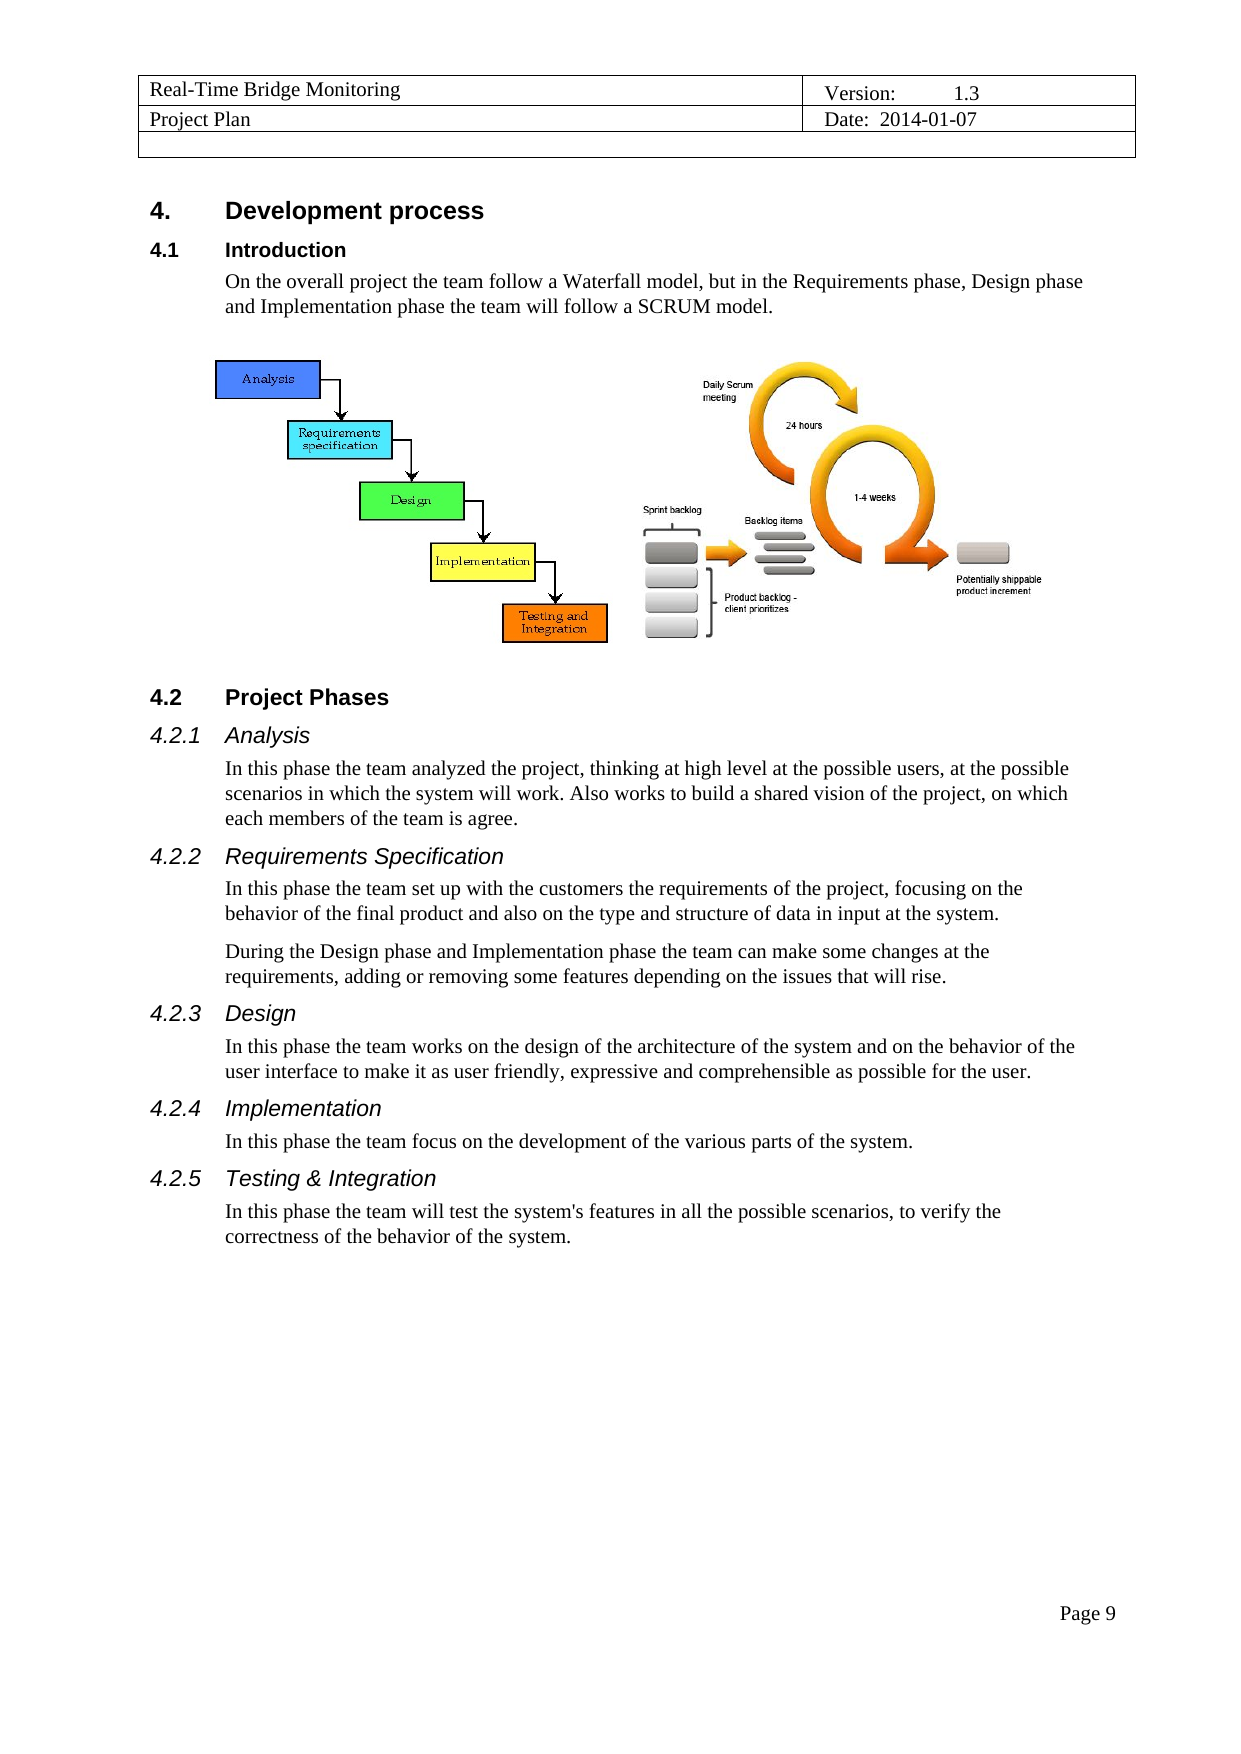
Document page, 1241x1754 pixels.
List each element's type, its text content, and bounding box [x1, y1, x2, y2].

subtitle Implementation [150, 1095, 1090, 1122]
subtitle Testing & Integration [150, 1165, 1090, 1192]
text In this phase the team focus on the development of the various parts of the system. [225, 1128, 1090, 1153]
subtitle Project Phases [150, 684, 1090, 710]
subtitle Development process [150, 196, 1090, 224]
text During the Design phase and Implementation phase the team can make some changes at the requirements, adding or removing some features depending on the issues that will rise. [225, 938, 1090, 988]
picture [209, 355, 613, 647]
text In this phase the team will test the system's features in all the possible scenarios, to verify the correctness of the behavior of the system. [225, 1198, 1090, 1248]
picture [641, 360, 1043, 639]
text In this phase the team analyzed the project, thinking at high level at the possible users, at the possible scenarios in which the system will work. Also works to build a shared vision of the project, on which each members of the team is agree. [225, 755, 1090, 830]
text In this phase the team set up with the customers the requirements of the project, focusing on the behavior of the final product and also on the type and structure of data in input at the system. [225, 875, 1090, 925]
subtitle Requirements Specification [150, 843, 1090, 869]
subtitle Design [150, 1000, 1090, 1027]
subtitle Analysis [150, 722, 1090, 749]
subtitle Introduction [150, 237, 1090, 262]
text In this phase the team works on the design of the architecture of the system and on the behavior of the user interface to make it as user friendly, expressive and comprehensible as possible for the user. [225, 1033, 1090, 1083]
text On the overall project the team follow a Waterfall model, but in the Requirements phase, Design phase and Implementation phase the team will follow a SCRUM model. [225, 268, 1090, 318]
